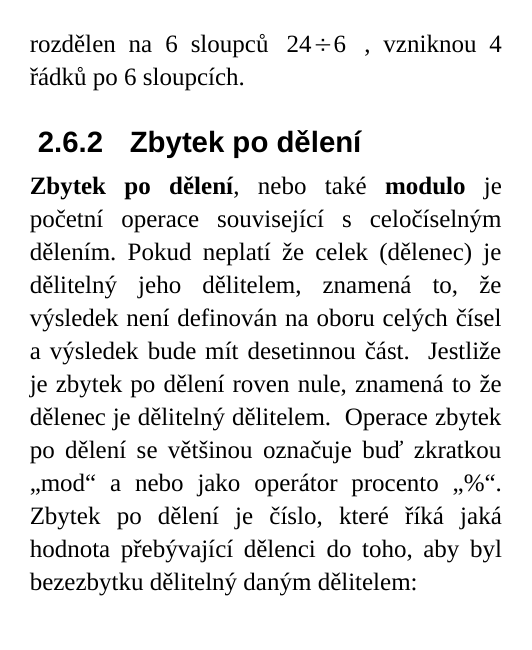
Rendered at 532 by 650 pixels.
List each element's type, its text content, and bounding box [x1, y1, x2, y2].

text rozdělen na 6 sloupců, vzniknou 4 řádků po 6 sloupcích. [29, 29, 502, 91]
text Zbytek po dělení, nebo také modulo je početní operace související s celočíselným dělením. Pokud neplatí že celek (dělenec) je dělitelný jeho dělitelem, znamená to, že výsledek není definován na oboru celých čísel a výsledek bude mít desetinnou část. Jestliže je zbytek po dělení roven nule, znamená to že dělenec je dělitelný dělitelem. Operace zbytek po dělení se většinou označuje buď zkratkou „mod“ a nebo jako operátor procento „%“. Zbytek po dělení je číslo, které říká jaká hodnota přebývající dělenci do toho, aby byl bezezbytku dělitelný daným dělitelem: [29, 171, 502, 596]
subtitle Zbytek po dělení [29, 125, 502, 158]
